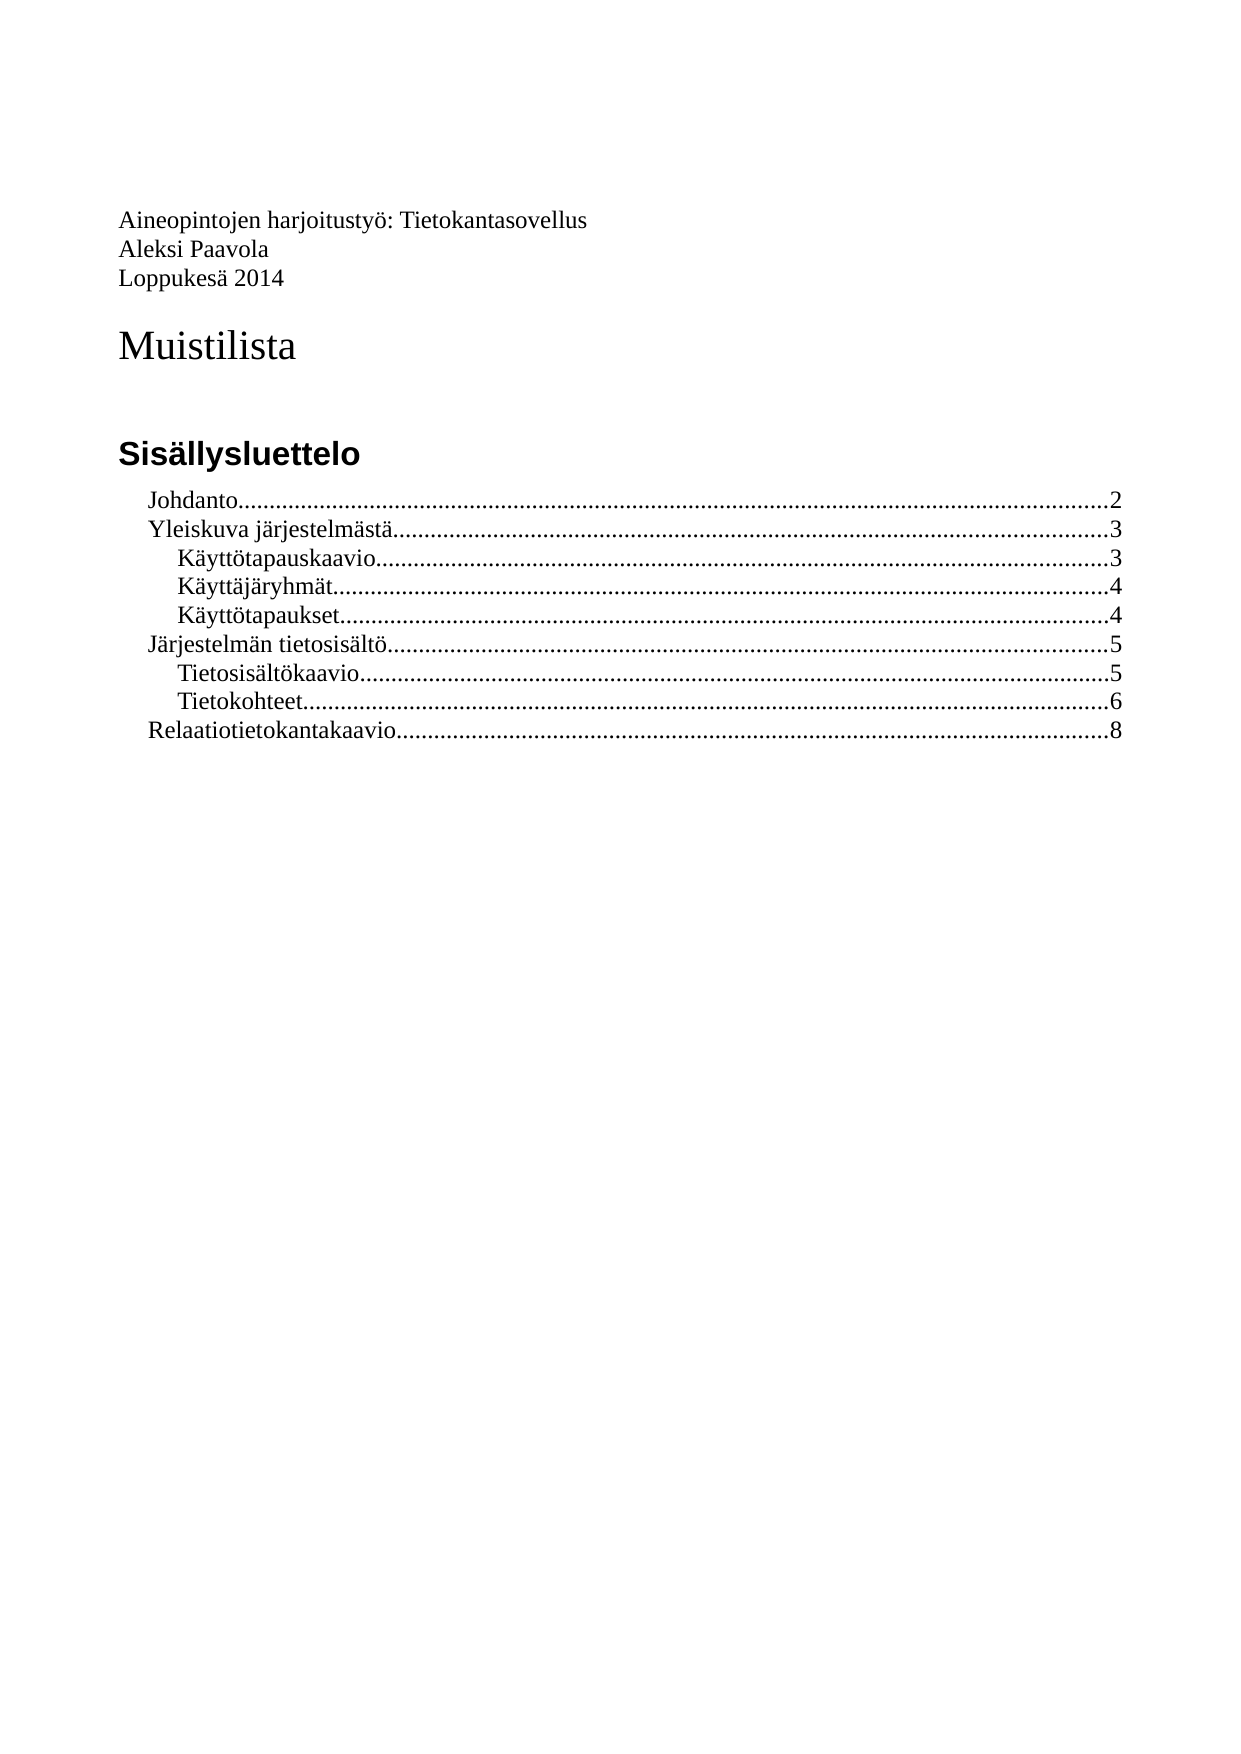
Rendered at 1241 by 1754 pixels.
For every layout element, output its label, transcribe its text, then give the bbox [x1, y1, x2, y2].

text Aleksi Paavola [118, 234, 1122, 263]
text Muistilista [118, 320, 1122, 368]
text Järjestelmän tietosisältö 5 [148, 629, 1122, 658]
text Loppukesä 2014 [118, 263, 1122, 291]
text Johdanto 2 [148, 485, 1122, 514]
text Tietokohteet 6 [177, 686, 1122, 715]
subtitle Sisällysluettelo [118, 434, 1122, 473]
text Käyttötapaukset 4 [177, 600, 1122, 629]
text Yleiskuva järjestelmästä 3 [148, 514, 1122, 543]
text Relaatiotietokantakaavio 8 [148, 715, 1122, 744]
text Aineopintojen harjoitustyö: Tietokantasovellus [118, 205, 1122, 234]
text Käyttäjäryhmät 4 [177, 571, 1122, 600]
text Tietosisältökaavio 5 [177, 658, 1122, 686]
text Käyttötapauskaavio 3 [177, 543, 1122, 571]
